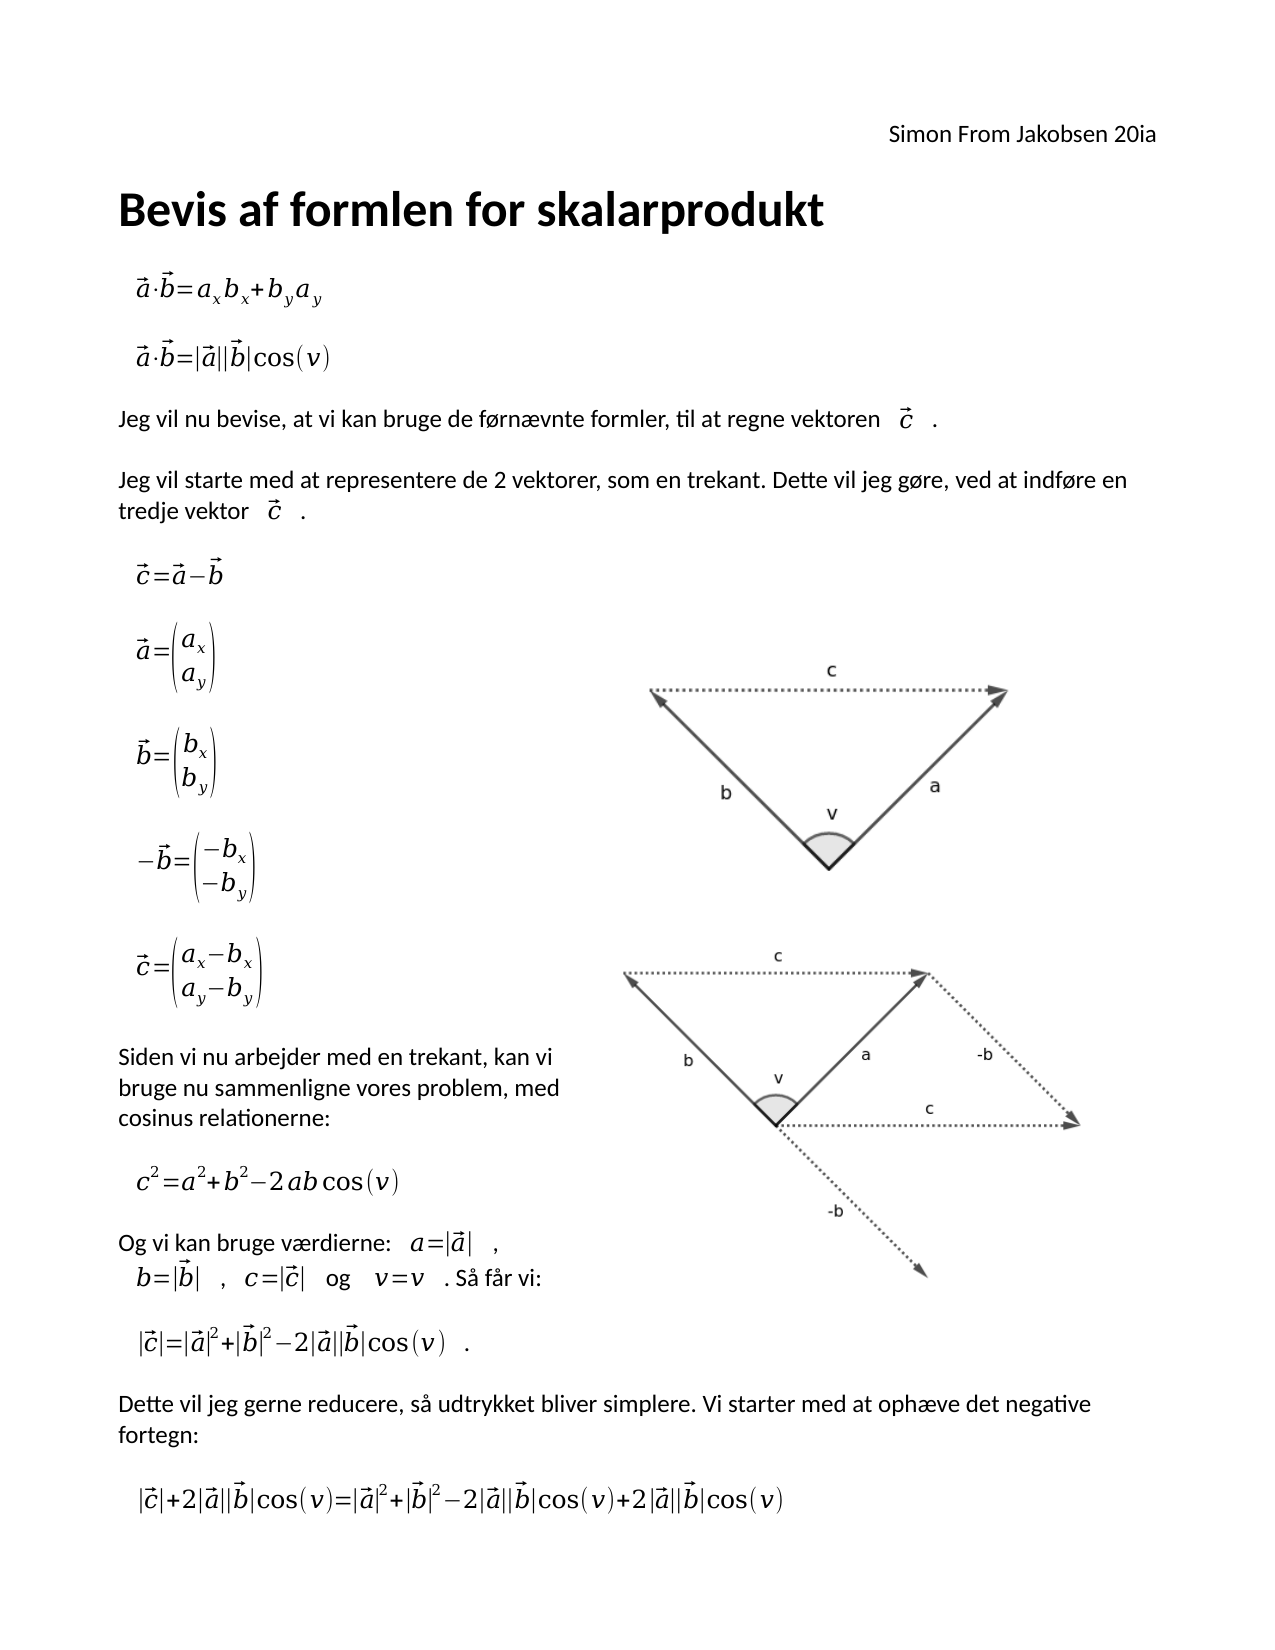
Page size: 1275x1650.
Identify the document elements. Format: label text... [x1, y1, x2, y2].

text Jeg vil nu bevise, at vi kan bruge de førnævnte formler, til at regne vektoren. [118, 403, 1157, 434]
text . [118, 1323, 1157, 1358]
text [1105, 1041, 1157, 1133]
picture [599, 937, 1105, 1299]
text Og vi kan bruge værdierne:,,og . Så får vi: [118, 1227, 599, 1293]
text Jeg vil starte med at representere de 2 vektorer, som en trekant. Dette vil jeg gøre, ved at indføre en tredje vektor. [118, 464, 1157, 526]
text Dette vil jeg gerne reducere, så udtrykket bliver simplere. Vi starter med at ophæve det negative fortegn: [118, 1389, 1157, 1450]
picture [622, 642, 1037, 896]
text Bevis af formlen for skalarprodukt [118, 178, 1157, 239]
text Siden vi nu arbejder med en trekant, kan vi bruge nu sammenligne vores problem, med cosinus relationerne: [118, 1041, 599, 1133]
text [1105, 1227, 1157, 1293]
